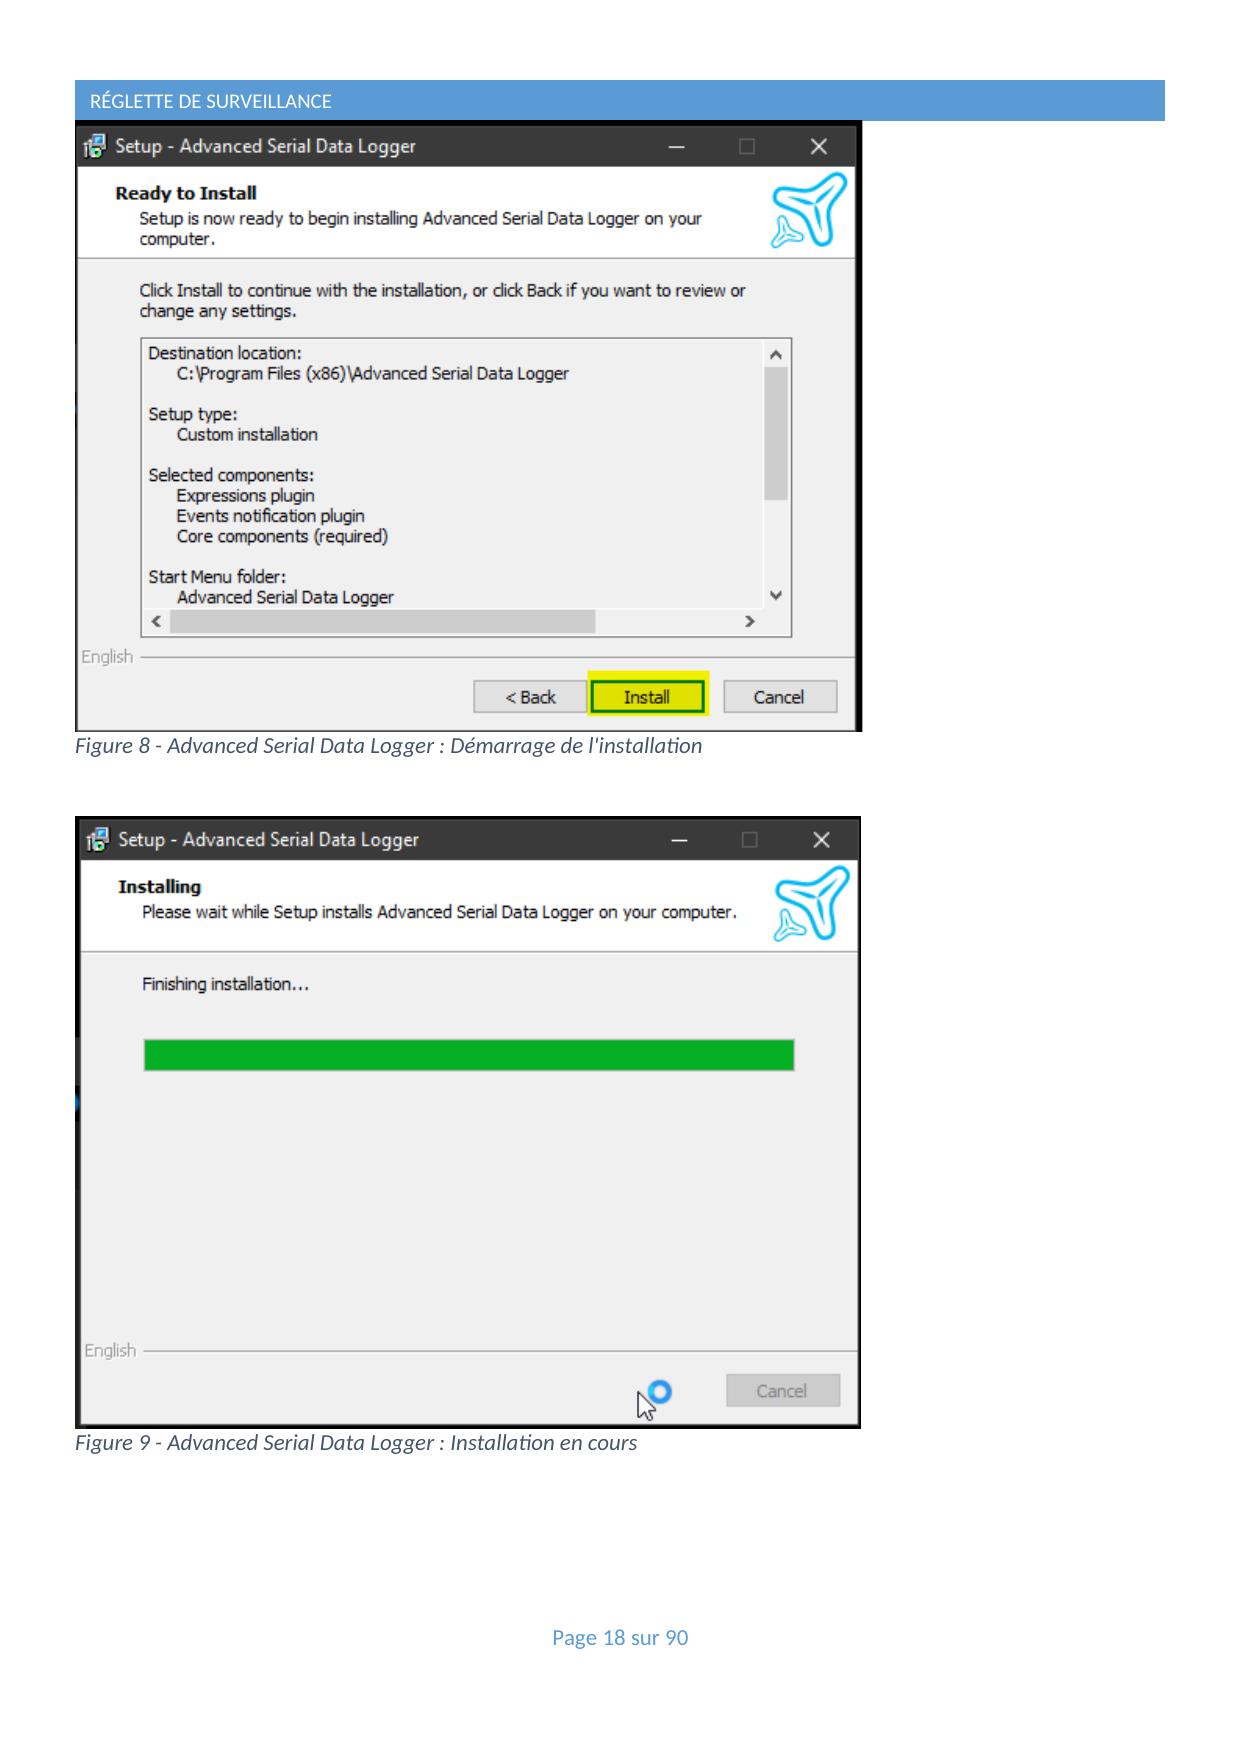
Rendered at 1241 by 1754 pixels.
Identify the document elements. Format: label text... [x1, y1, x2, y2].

text Figure 8 - Advanced Serial Data Logger : Démarrage de l'installation [75, 731, 1165, 759]
text Figure 9 - Advanced Serial Data Logger : Installation en cours [75, 1428, 1165, 1456]
